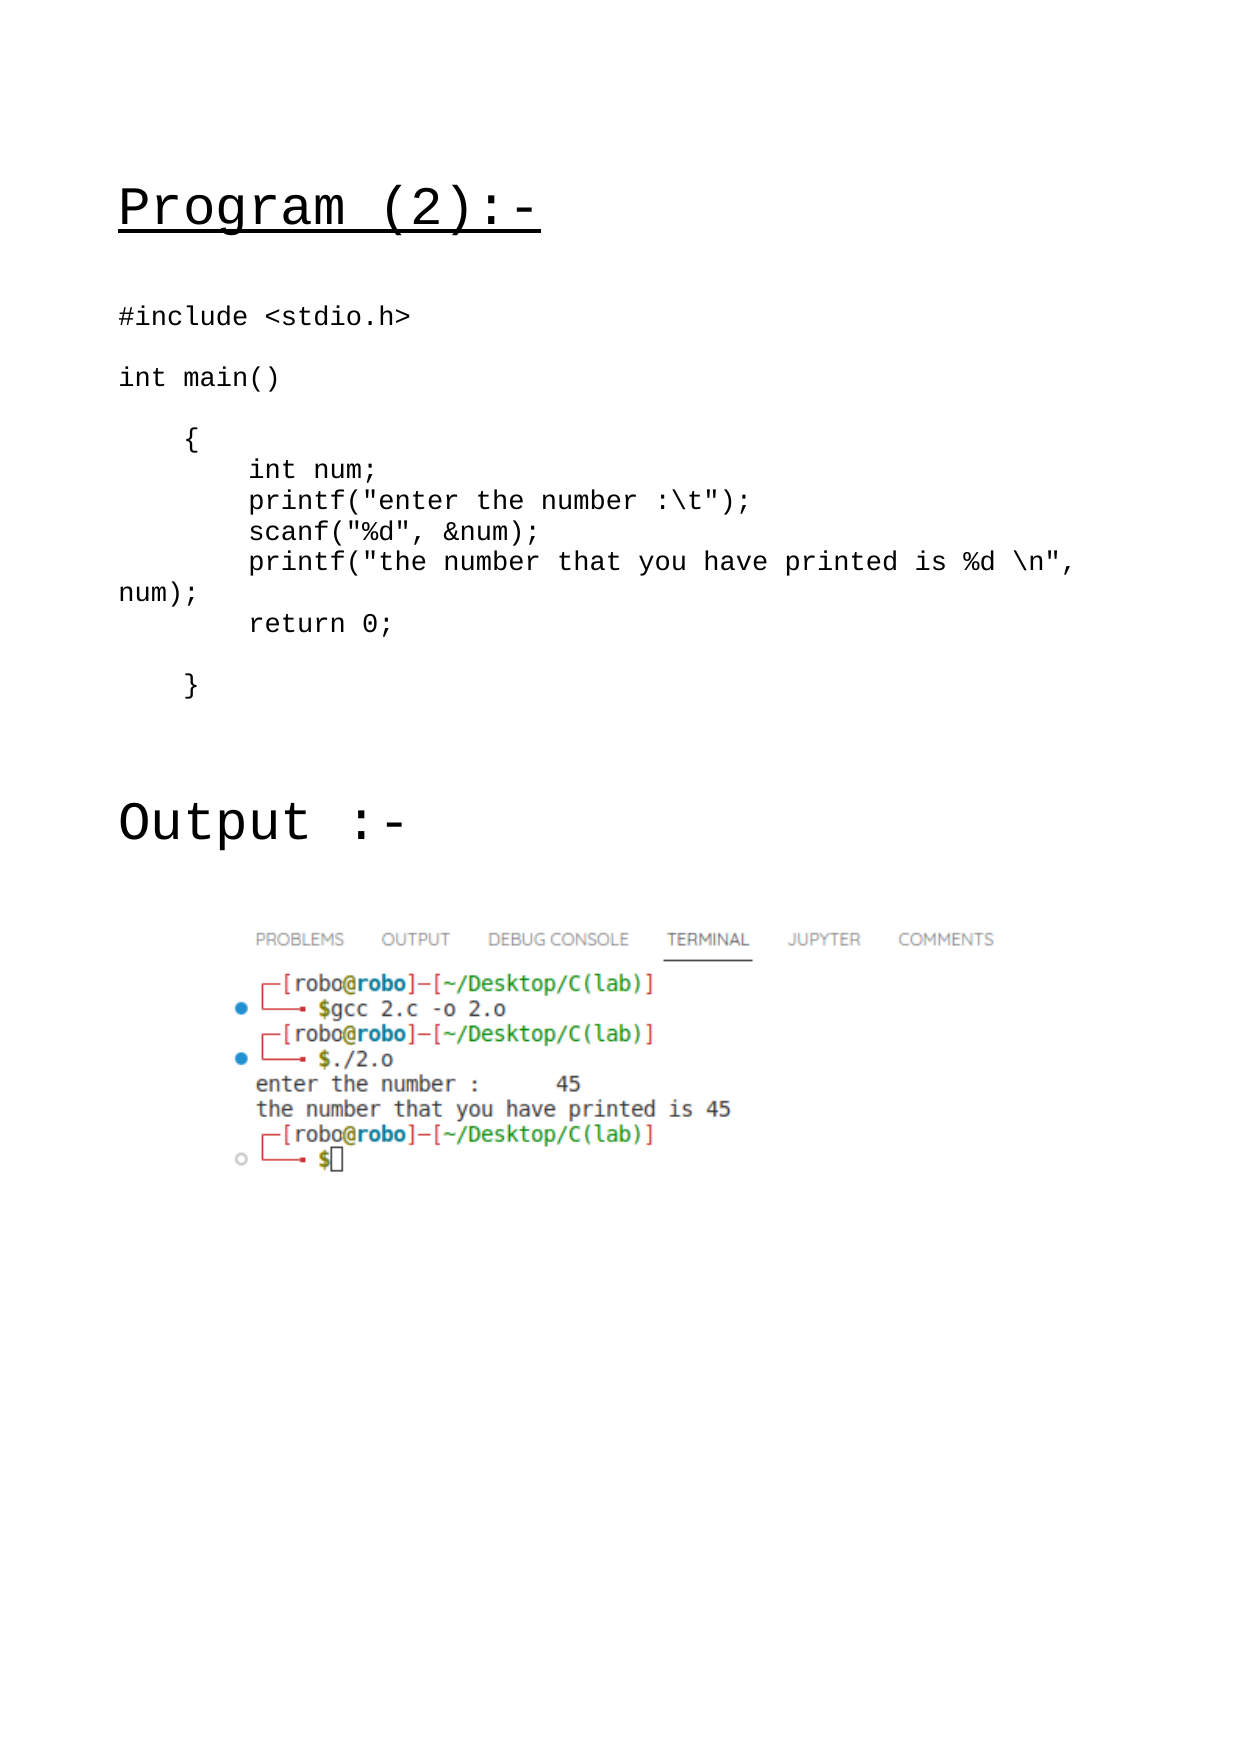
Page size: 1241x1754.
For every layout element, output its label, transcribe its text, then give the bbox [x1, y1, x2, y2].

text printf("enter the number :\t"); [118, 487, 1122, 517]
picture [226, 916, 1014, 1208]
text scanf("%d", &num); [118, 517, 1122, 548]
text Output :- [118, 794, 1122, 855]
text int num; [118, 456, 1122, 487]
text } [118, 671, 1122, 702]
text printf("the number that you have printed is %d \n", num); [118, 548, 1122, 610]
text #include <stdio.h> [118, 302, 1122, 333]
text Program (2):- [118, 179, 1122, 241]
text int main() [118, 364, 1122, 394]
text return 0; [118, 610, 1122, 640]
text { [118, 425, 1122, 456]
